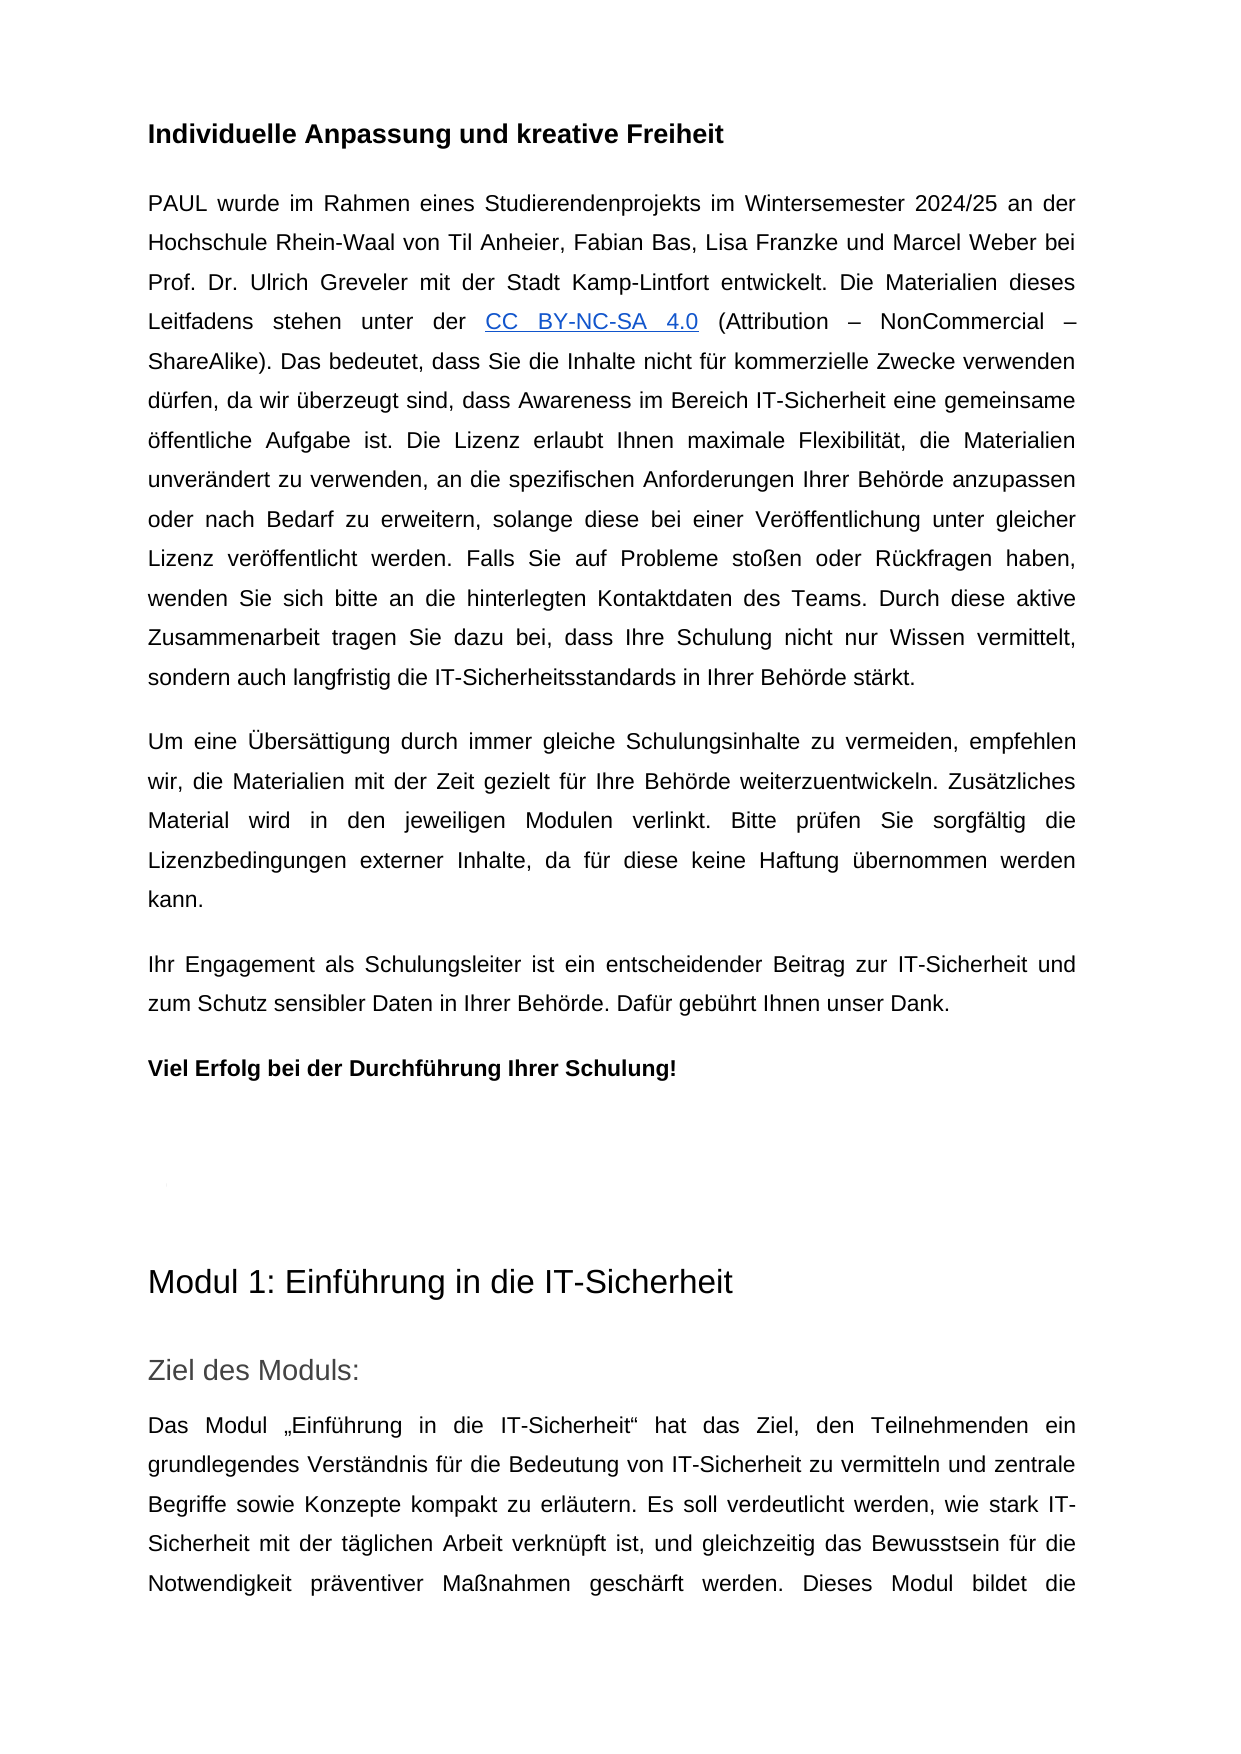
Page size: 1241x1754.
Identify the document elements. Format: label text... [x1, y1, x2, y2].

text PAUL wurde im Rahmen eines Studierendenprojekts im Wintersemester 2024/25 an der Hochschule Rhein-Waal von Til Anheier, Fabian Bas, Lisa Franzke und Marcel Weber bei Prof. Dr. Ulrich Greveler mit der Stadt Kamp-Lintfort entwickelt. Die Materialien dieses Leitfadens stehen unter der CC BY-NC-SA 4.0 (Attribution – NonCommercial – ShareAlike). Das bedeutet, dass Sie die Inhalte nicht für kommerzielle Zwecke verwenden dürfen, da wir überzeugt sind, dass Awareness im Bereich IT-Sicherheit eine gemeinsame öffentliche Aufgabe ist. Die Lizenz erlaubt Ihnen maximale Flexibilität, die Materialien unverändert zu verwenden, an die spezifischen Anforderungen Ihrer Behörde anzupassen oder nach Bedarf zu erweitern, solange diese bei einer Veröffentlichung unter gleicher Lizenz veröffentlicht werden. Falls Sie auf Probleme stoßen oder Rückfragen haben, wenden Sie sich bitte an die hinterlegten Kontaktdaten des Teams. Durch diese aktive Zusammenarbeit tragen Sie dazu bei, dass Ihre Schulung nicht nur Wissen vermittelt, sondern auch langfristig die IT-Sicherheitsstandards in Ihrer Behörde stärkt. [148, 190, 1077, 690]
text Ihr Engagement als Schulungsleiter ist ein entscheidender Beitrag zur IT-Sicherheit und zum Schutz sensibler Daten in Ihrer Behörde. Dafür gebührt Ihnen unser Dank. [148, 951, 1077, 1016]
subtitle Individuelle Anpassung und kreative Freiheit [148, 118, 1077, 149]
text Um eine Übersättigung durch immer gleiche Schulungsinhalte zu vermeiden, empfehlen wir, die Materialien mit der Zeit gezielt für Ihre Behörde weiterzuentwickeln. Zusätzliches Material wird in den jeweiligen Modulen verlinkt. Bitte prüfen Sie sorgfältig die Lizenzbedingungen externer Inhalte, da für diese keine Haftung übernommen werden kann. [148, 728, 1077, 912]
text Das Modul „Einführung in die IT-Sicherheit“ hat das Ziel, den Teilnehmenden ein grundlegendes Verständnis für die Bedeutung von IT-Sicherheit zu vermitteln und zentrale Begriffe sowie Konzepte kompakt zu erläutern. Es soll verdeutlicht werden, wie stark IT-Sicherheit mit der täglichen Arbeit verknüpft ist, und gleichzeitig das Bewusstsein für die Notwendigkeit präventiver Maßnahmen geschärft werden. Dieses Modul bildet die [148, 1412, 1077, 1596]
text Viel Erfolg bei der Durchführung Ihrer Schulung! [148, 1054, 1077, 1081]
subtitle Modul 1: Einführung in die IT-Sicherheit [148, 1262, 1077, 1301]
subtitle Ziel des Moduls: [148, 1353, 1077, 1387]
